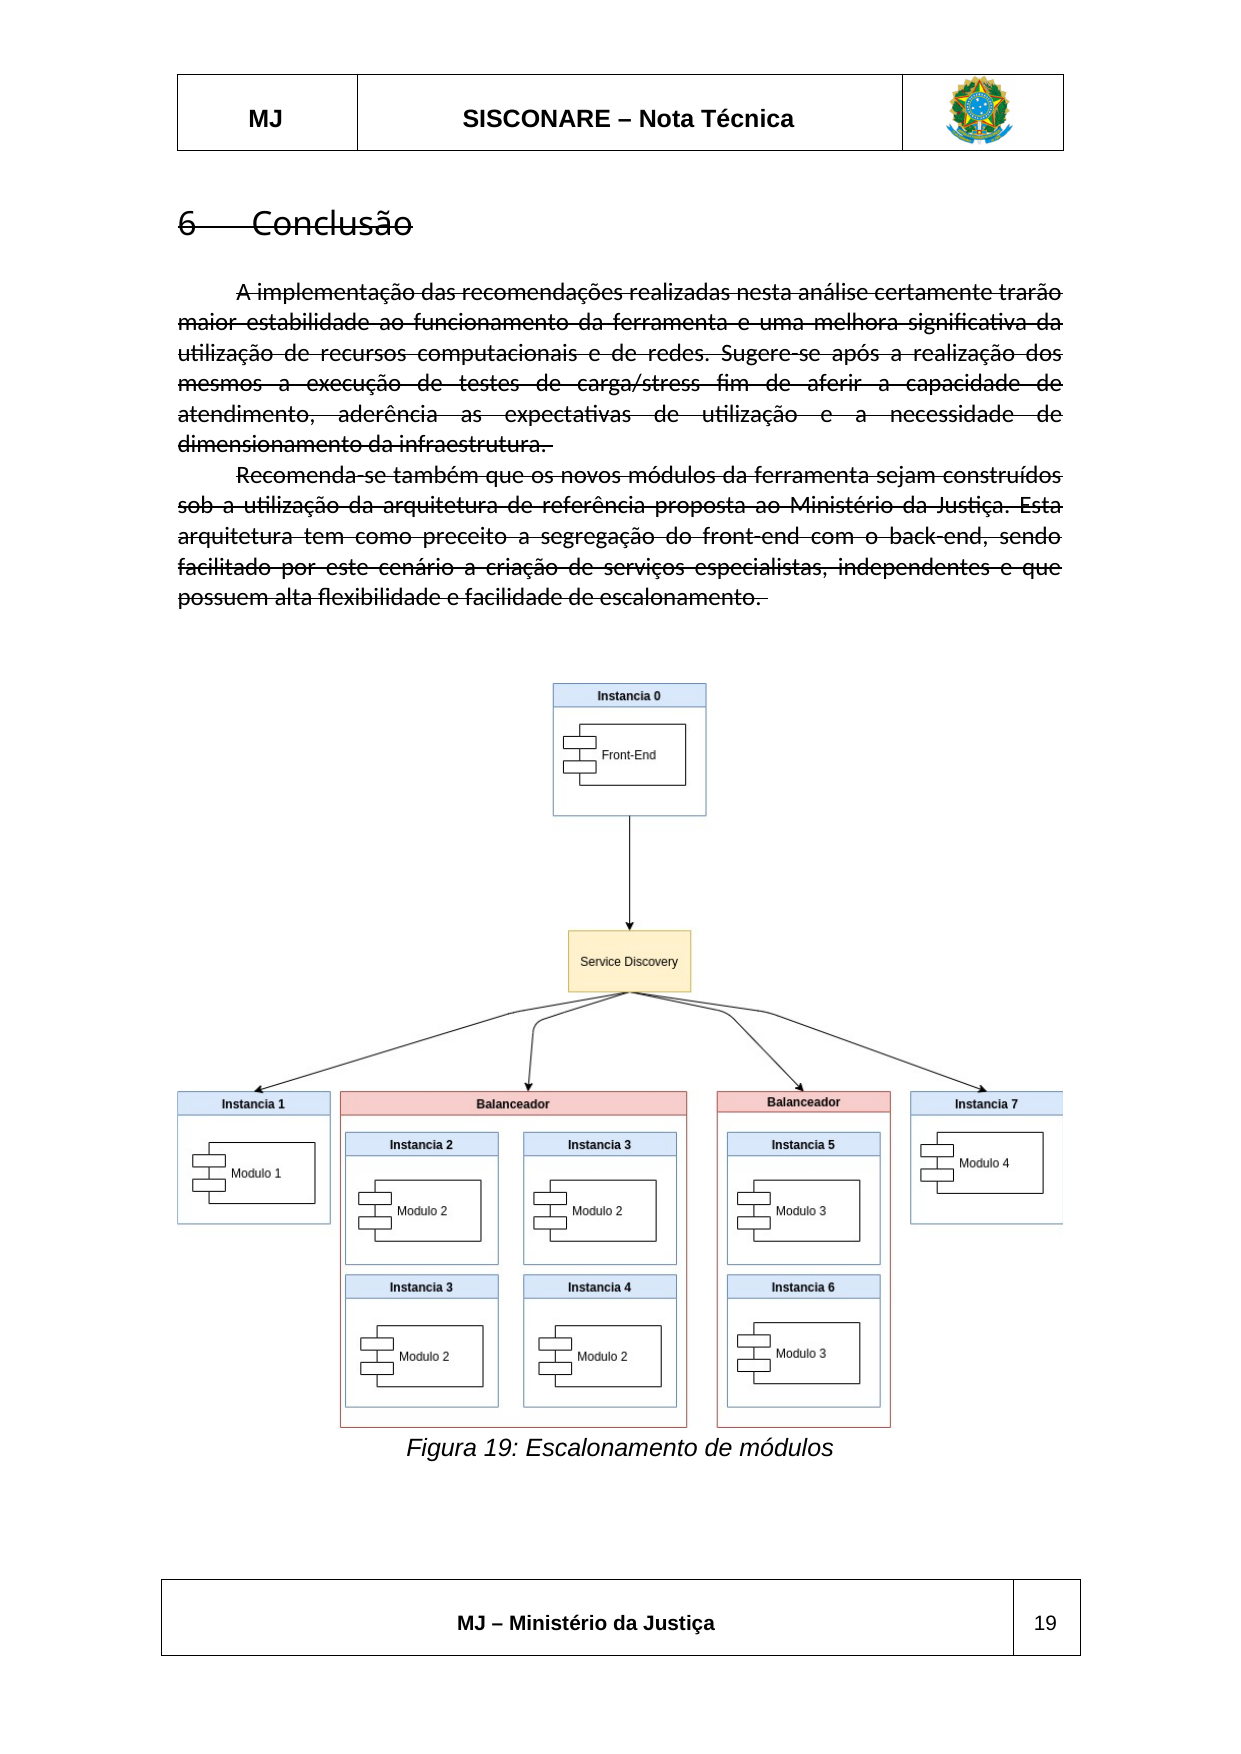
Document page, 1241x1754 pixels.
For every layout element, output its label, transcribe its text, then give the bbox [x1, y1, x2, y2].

picture [944, 75, 1020, 149]
text A implementação das recomendações realizadas nesta análise certamente trarão maior estabilidade ao funcionamento da ferramenta e uma melhora significativa da utilização de recursos computacionais e de redes. Sugere-se após a realização dos mesmos a execução de testes de carga/stress fim de aferir a capacidade de atendimento, aderência as expectativas de utilização e a necessidade de dimensionamento da infraestrutura. [547, 429, 1063, 459]
text Recomenda-se também que os novos módulos da ferramenta sejam construídos sob a utilização da arquitetura de referência proposta ao Ministério da Justiça. Esta arquitetura tem como preceito a segregação do front-end com o back-end, sendo facilitado por este cenário a criação de serviços especialistas, independentes e que possuem alta flexibilidade e facilidade de escalonamento. [762, 581, 1063, 612]
subtitle 6 Conclusão [413, 200, 1063, 246]
picture [177, 683, 1063, 1428]
text Figura 19: Escalonamento de módulos [177, 1428, 1063, 1462]
